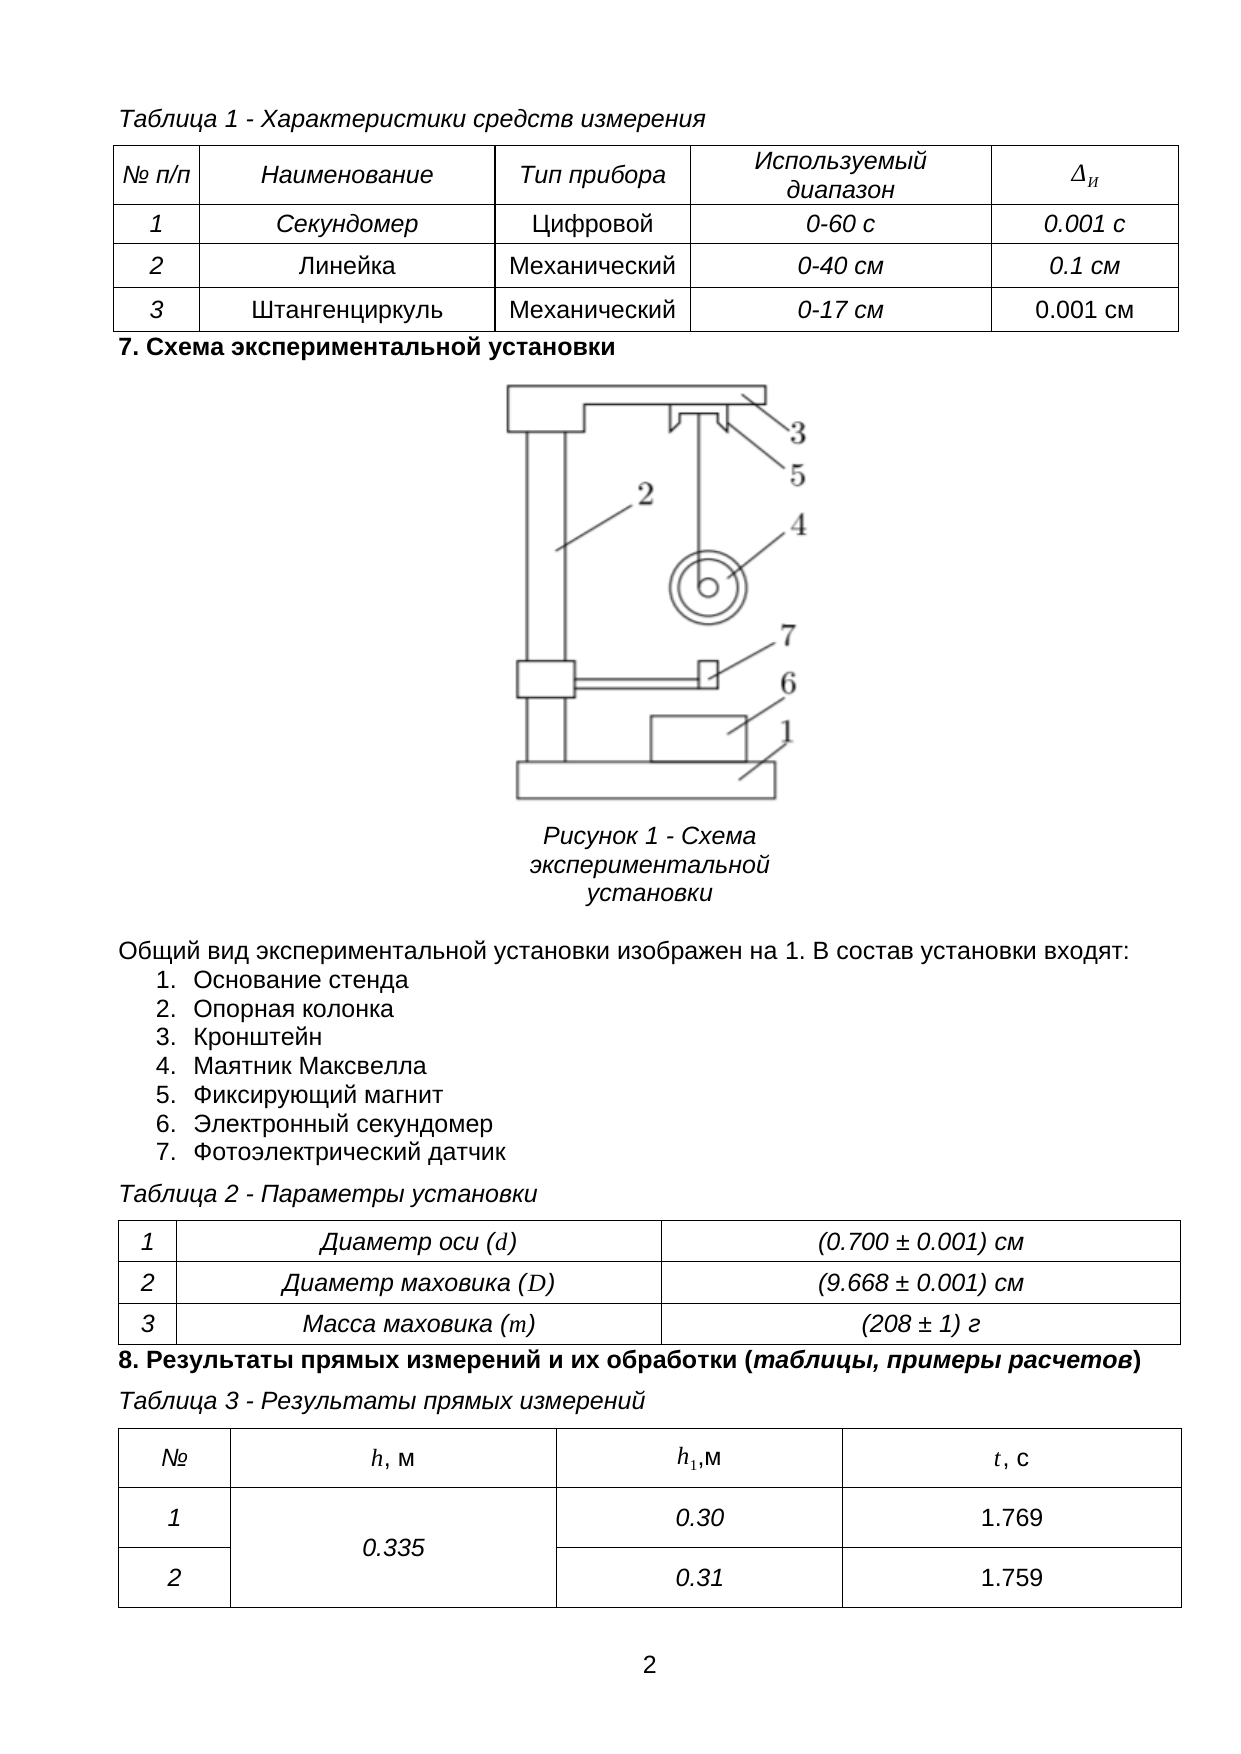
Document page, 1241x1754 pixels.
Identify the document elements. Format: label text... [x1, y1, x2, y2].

table_cell Линейка [200, 244, 494, 287]
table_header Наименование [200, 146, 494, 203]
table_header (0.700 ± 0.001) см [662, 1221, 1180, 1261]
table_cell 1 [119, 1488, 230, 1547]
table_cell 0.001 с [992, 205, 1178, 243]
table_cell 0-40 см [691, 244, 991, 287]
text Таблица 1 - Характеристики средств измерения [118, 104, 1181, 132]
text Таблица 2 - Параметры установки [118, 1179, 1181, 1207]
table_cell 0.1 см [992, 244, 1178, 287]
table_cell 2 [114, 244, 199, 287]
table_cell (208 ± 1) г [662, 1304, 1180, 1344]
table_cell 0.31 [557, 1548, 842, 1607]
table_cell 0.30 [557, 1488, 842, 1547]
table_cell 2 [119, 1262, 176, 1303]
text Таблица 3 - Результаты прямых измерений [118, 1386, 1181, 1415]
table_cell Механический [496, 288, 690, 331]
picture [487, 373, 812, 809]
table_header [992, 146, 1178, 203]
table_header , с [843, 1429, 1181, 1487]
table_cell 3 [114, 288, 199, 331]
list Основание стенда [156, 965, 1181, 994]
list Фиксирующий магнит [156, 1080, 1181, 1109]
table_cell 0-60 с [691, 205, 991, 243]
text 7. Схема экспериментальной установки [118, 332, 1181, 361]
table_cell Механический [496, 244, 690, 287]
table_header ,м [557, 1429, 842, 1487]
table_cell Масса маховика () [177, 1304, 661, 1344]
table_cell 0.001 см [992, 288, 1178, 331]
text 8. Результаты прямых измерений и их обработки (таблицы, примеры расчетов) [118, 1345, 1181, 1374]
table_cell 0.335 [231, 1488, 556, 1607]
list Маятник Максвелла [156, 1051, 1181, 1080]
table_cell Цифровой [496, 205, 690, 243]
list Опорная колонка [156, 994, 1181, 1022]
table_header № п/п [114, 146, 199, 203]
table_header Тип прибора [496, 146, 690, 203]
list Кронштейн [156, 1022, 1181, 1051]
table_cell 3 [119, 1304, 176, 1344]
table_header 1 [119, 1221, 176, 1261]
table_cell Диаметр маховика () [177, 1262, 661, 1303]
table_cell 2 [119, 1548, 230, 1607]
table_header Используемый диапазон [691, 146, 991, 203]
table_cell 1.759 [843, 1548, 1181, 1607]
text Общий вид экспериментальной установки изображен на Рисунок 1. В состав установки входят: [118, 361, 1181, 965]
table_header № [119, 1429, 230, 1487]
table_cell Штангенциркуль [200, 288, 494, 331]
list Электронный секундомер [156, 1109, 1181, 1137]
list Фотоэлектрический датчик [156, 1137, 1181, 1166]
table_cell (9.668 ± 0.001) см [662, 1262, 1180, 1303]
table_cell 0-17 см [691, 288, 991, 331]
table_cell 1 [114, 205, 199, 243]
table_header , м [231, 1429, 556, 1487]
table_cell Секундомер [200, 205, 494, 243]
table_header Диаметр оси () [177, 1221, 661, 1261]
text Рисунок 1 - Схема экспериментальной установки [488, 809, 811, 907]
table_cell 1.769 [843, 1488, 1181, 1547]
